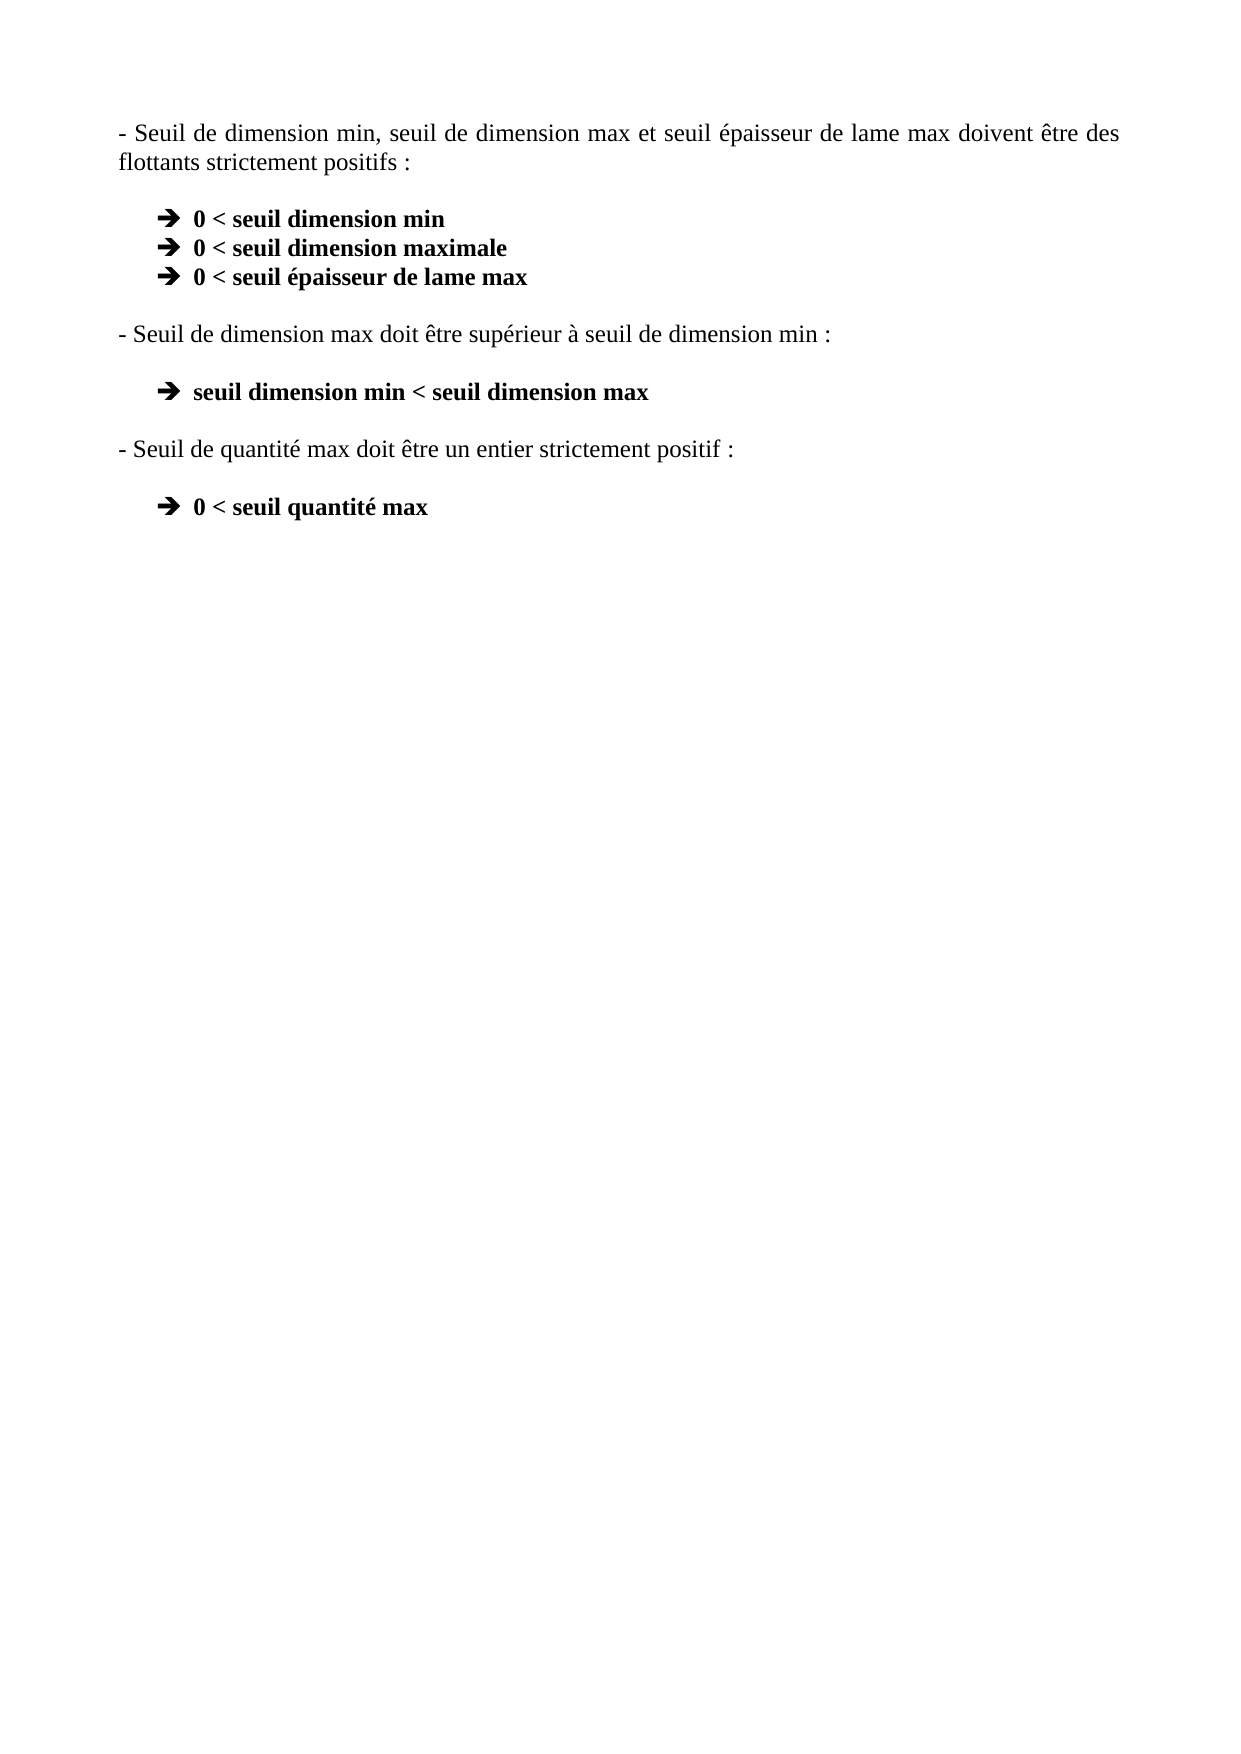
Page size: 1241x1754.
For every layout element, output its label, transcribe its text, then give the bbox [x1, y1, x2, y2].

text - Seuil de dimension min, seuil de dimension max et seuil épaisseur de lame max doivent être des flottants strictement positifs : [118, 118, 1122, 176]
text - Seuil de dimension max doit être supérieur à seuil de dimension min : [118, 319, 1122, 348]
list 0 < seuil quantité max [156, 492, 1122, 521]
list seuil dimension min < seuil dimension max [156, 377, 1122, 406]
text - Seuil de quantité max doit être un entier strictement positif : [118, 434, 1122, 463]
list 0 < seuil dimension maximale [156, 233, 1122, 262]
list 0 < seuil dimension min [156, 204, 1122, 233]
list 0 < seuil épaisseur de lame max [156, 262, 1122, 291]
